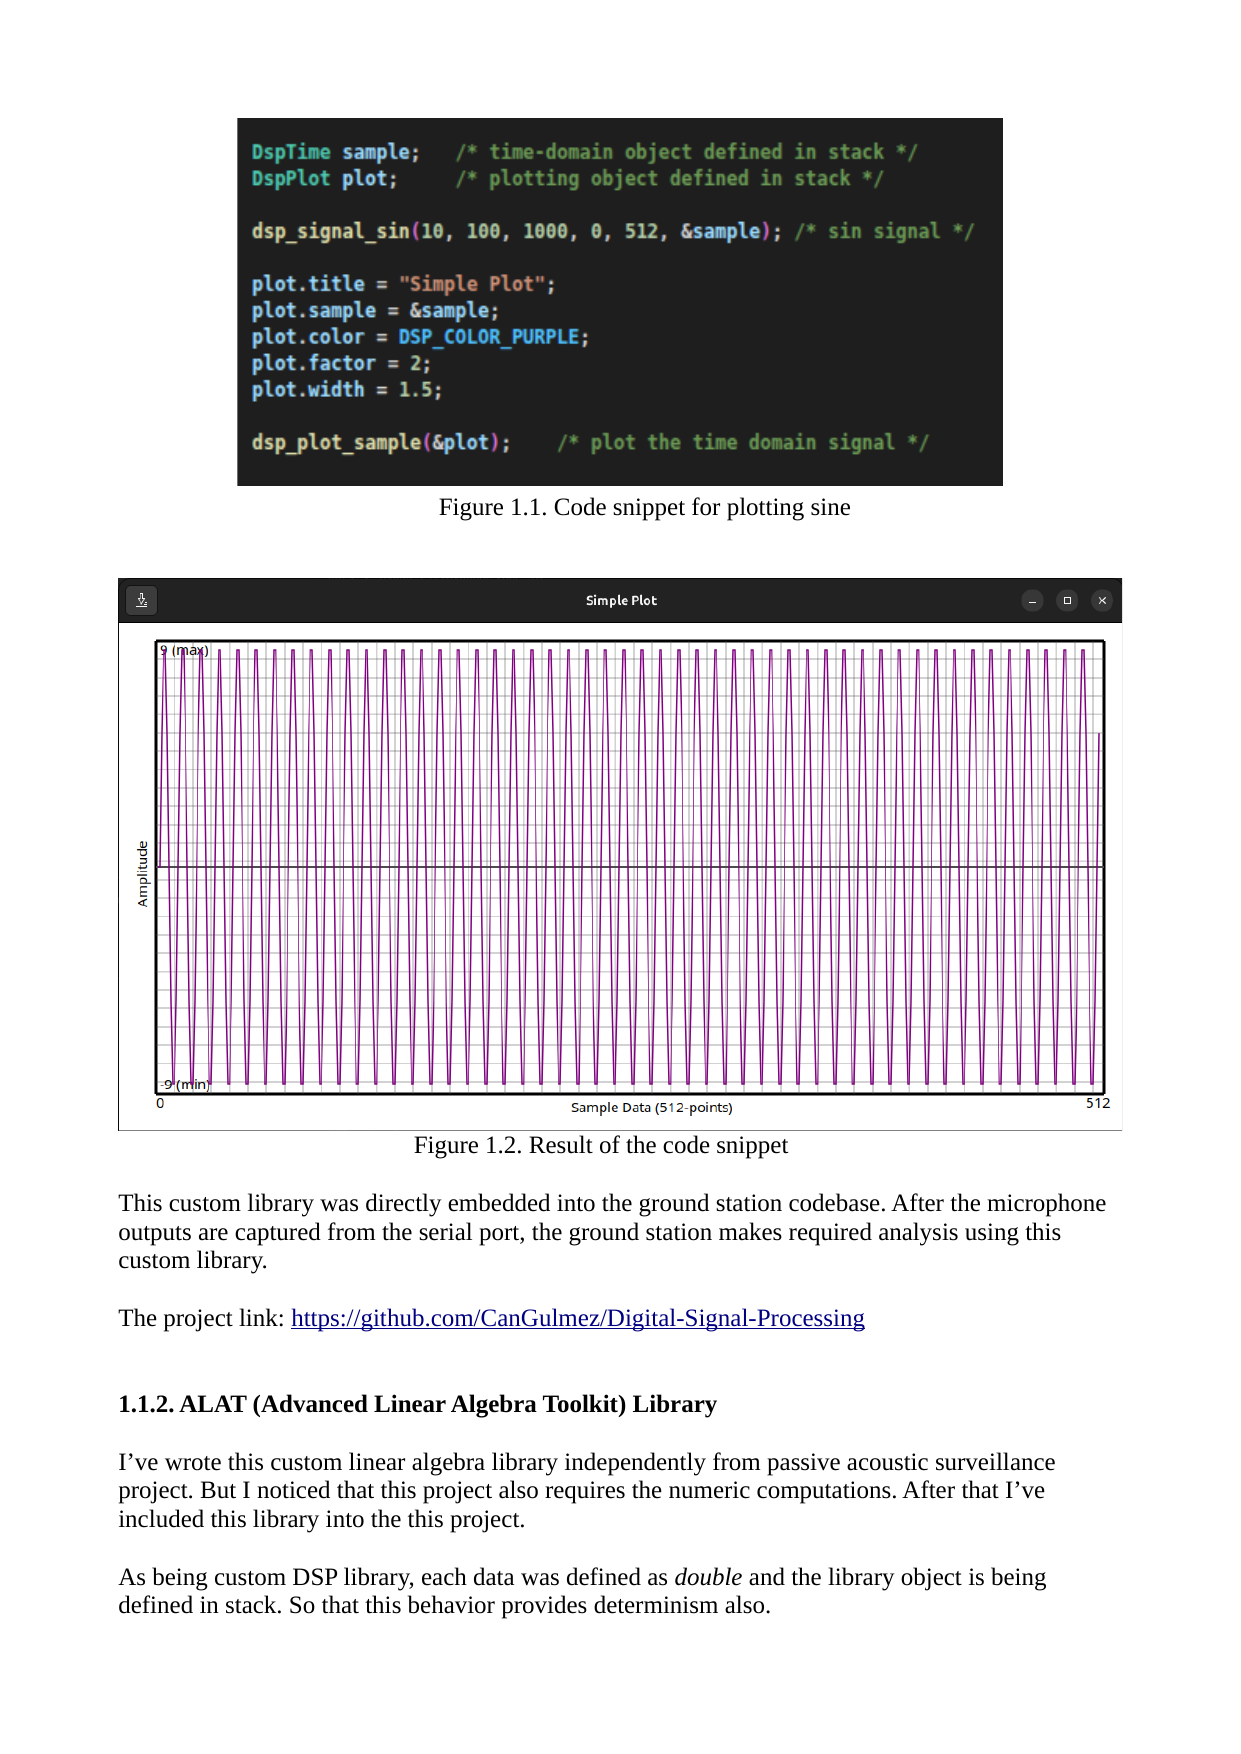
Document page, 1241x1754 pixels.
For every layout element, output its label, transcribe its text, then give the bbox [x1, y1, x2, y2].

picture [237, 118, 1003, 486]
text As being custom DSP library, each data was defined as double and the library object is being defined in stack. So that this behavior provides determinism also. [118, 1562, 1122, 1619]
text The project link: https://github.com/CanGulmez/Digital-Signal-Processing [118, 1303, 1122, 1332]
text This custom library was directly embedded into the ground station codebase. After the microphone outputs are captured from the serial port, the ground station makes required analysis using this custom library. [118, 1188, 1122, 1274]
picture [118, 578, 1123, 1131]
text Figure 1.2. Result of the code snippet [118, 1131, 1122, 1159]
text 1.1.2. ALAT (Advanced Linear Algebra Toolkit) Library [118, 1389, 1122, 1418]
text Figure 1.1. Code snippet for plotting sine [118, 492, 1122, 521]
text I’ve wrote this custom linear algebra library independently from passive acoustic surveillance project. But I noticed that this project also requires the numeric computations. After that I’ve included this library into the this project. [118, 1447, 1122, 1533]
